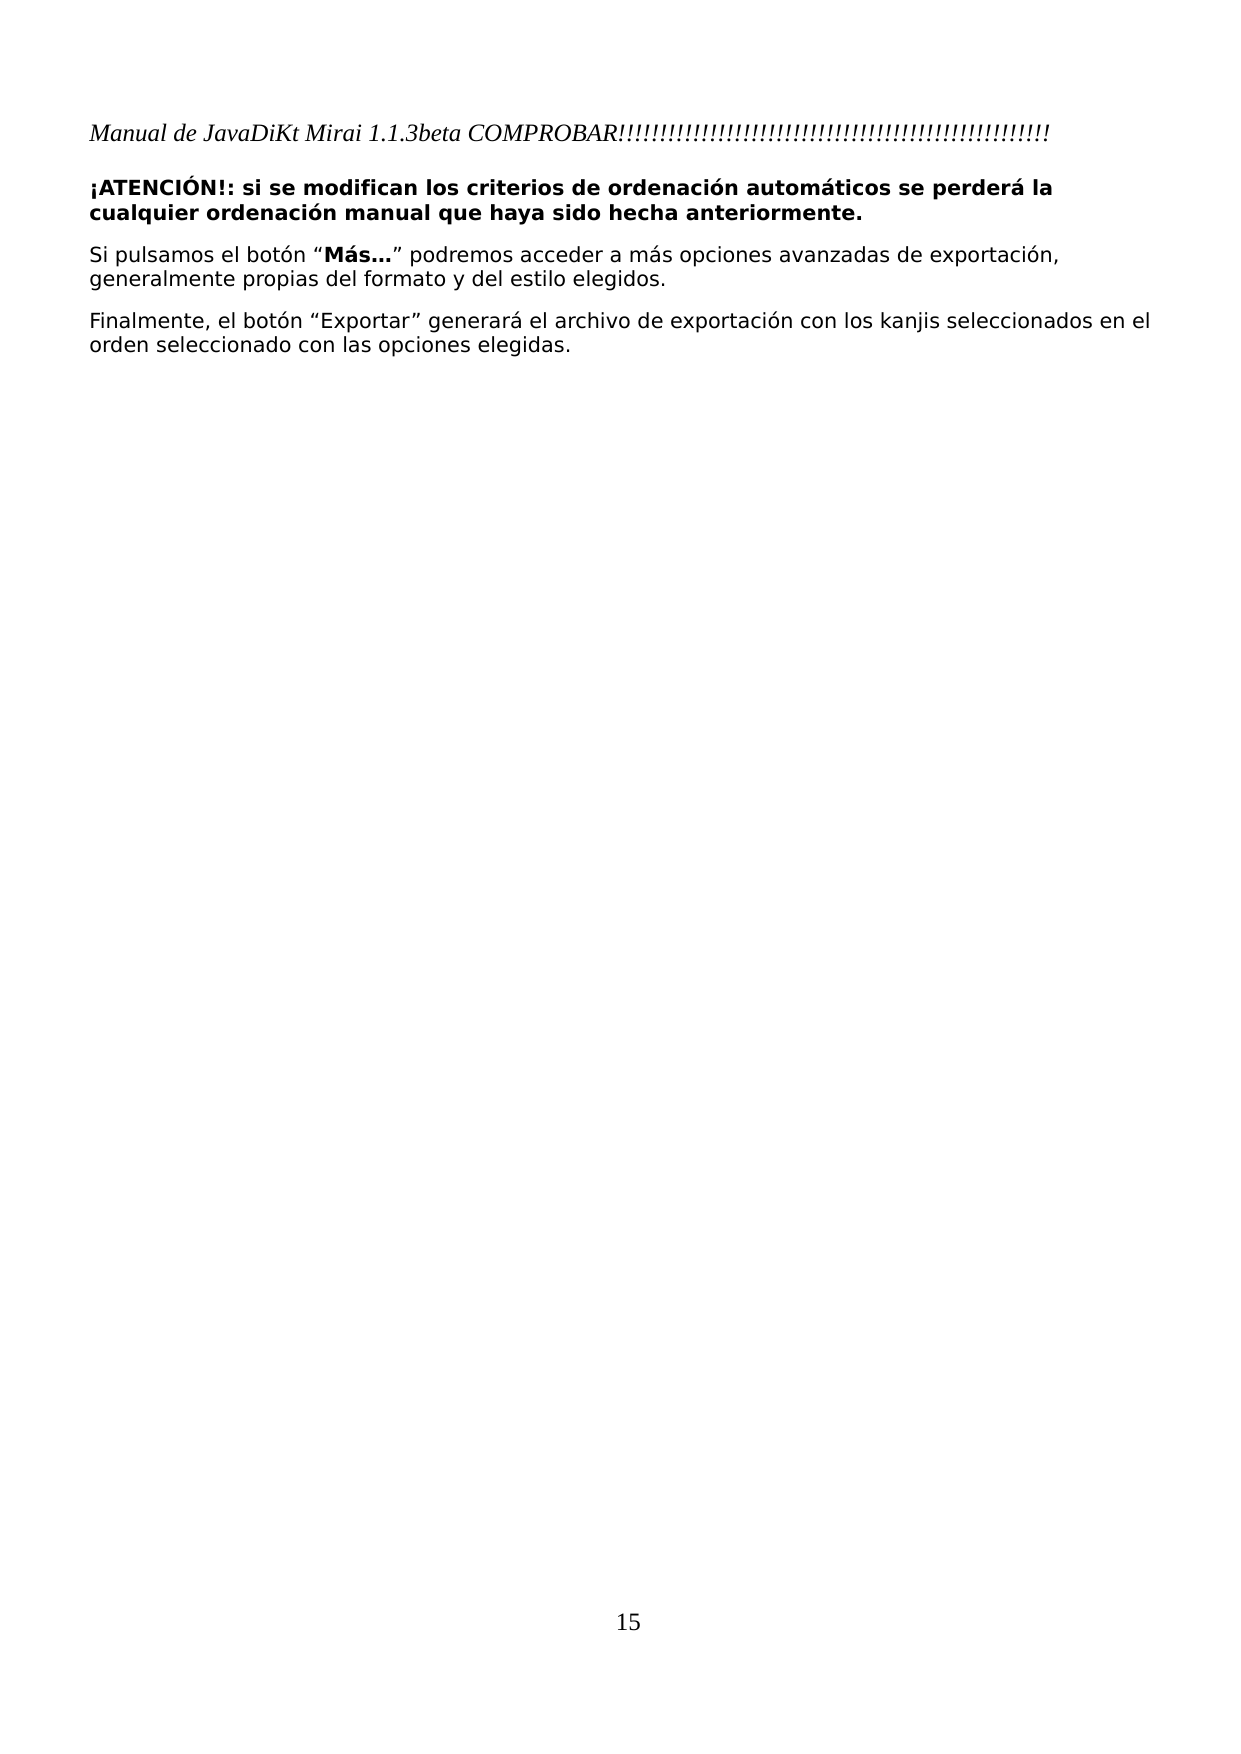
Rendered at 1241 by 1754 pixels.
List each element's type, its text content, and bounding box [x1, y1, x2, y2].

text Finalmente, el botón “Exportar” generará el archivo de exportación con los kanjis seleccionados en el orden seleccionado con las opciones elegidas. [89, 309, 1167, 357]
text Si pulsamos el botón “Más…” podremos acceder a más opciones avanzadas de exportación, generalmente propias del formato y del estilo elegidos. [89, 243, 1167, 291]
text ¡ATENCIÓN!: si se modifican los criterios de ordenación automáticos se perderá la cualquier ordenación manual que haya sido hecha anteriormente. [89, 176, 1167, 225]
